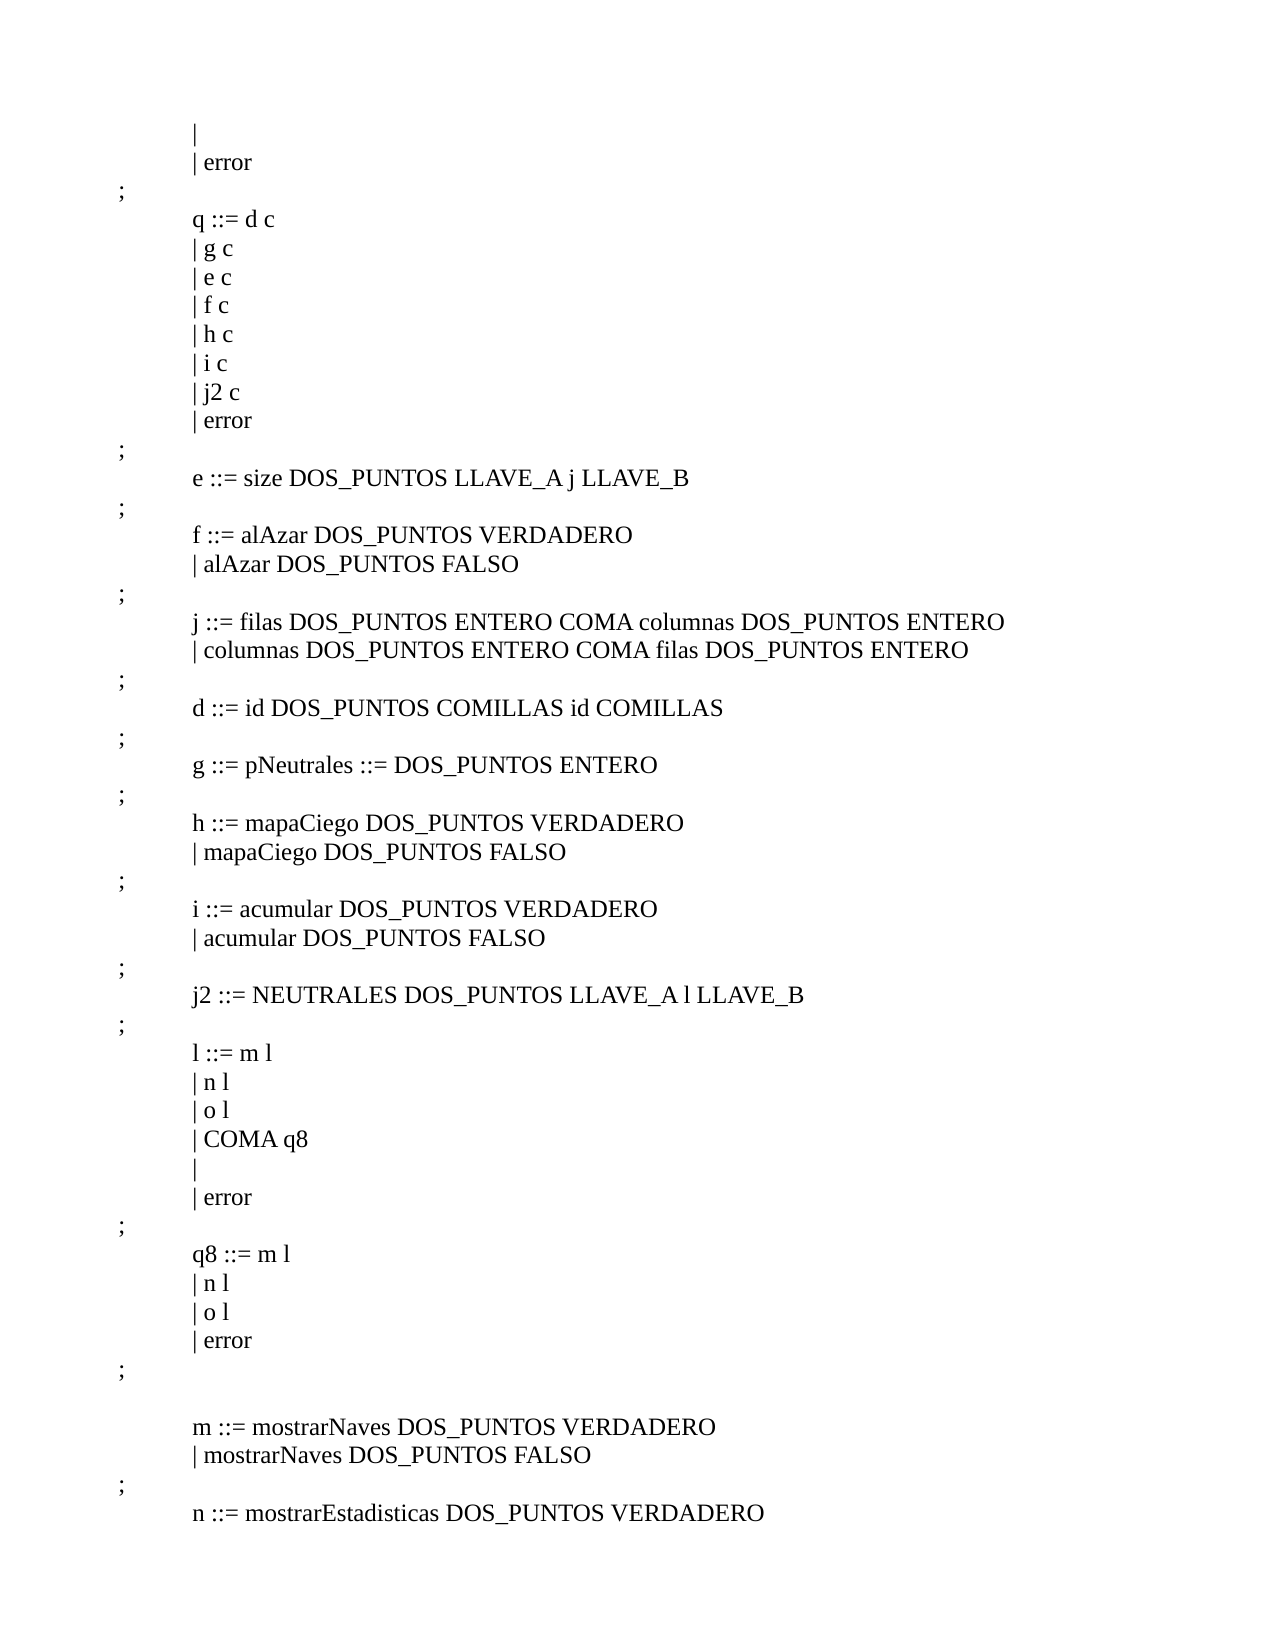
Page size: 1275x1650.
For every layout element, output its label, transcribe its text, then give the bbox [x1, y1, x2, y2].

text | f c [118, 291, 1157, 319]
text ; [118, 866, 1157, 894]
text j ::= filas DOS_PUNTOS ENTERO COMA columnas DOS_PUNTOS ENTERO | columnas DOS_PUNTOS ENTERO COMA filas DOS_PUNTOS ENTERO [118, 607, 1157, 664]
text ; [118, 722, 1157, 751]
text e ::= size DOS_PUNTOS LLAVE_A j LLAVE_B [118, 463, 1157, 492]
text | error [118, 406, 1157, 434]
text | n l [118, 1268, 1157, 1297]
text ; [118, 434, 1157, 463]
text | alAzar DOS_PUNTOS FALSO [118, 549, 1157, 578]
text | COMA q8 [118, 1124, 1157, 1153]
text n ::= mostrarEstadisticas DOS_PUNTOS VERDADERO [118, 1498, 1157, 1527]
text ; [118, 578, 1157, 607]
text h ::= mapaCiego DOS_PUNTOS VERDADERO [118, 808, 1157, 837]
text | e c [118, 262, 1157, 291]
text f ::= alAzar DOS_PUNTOS VERDADERO [118, 521, 1157, 549]
text | j2 c [118, 377, 1157, 406]
text | o l [118, 1096, 1157, 1124]
text d ::= id DOS_PUNTOS COMILLAS id COMILLAS [118, 693, 1157, 722]
text ; [118, 664, 1157, 693]
text | n l [118, 1067, 1157, 1096]
text | acumular DOS_PUNTOS FALSO [118, 923, 1157, 952]
text | error [118, 147, 1157, 176]
text | [118, 1153, 1157, 1182]
text q8 ::= m l [118, 1239, 1157, 1268]
text | i c [118, 348, 1157, 377]
text q ::= d c [118, 204, 1157, 233]
text g ::= pNeutrales ::= DOS_PUNTOS ENTERO [118, 751, 1157, 779]
text m ::= mostrarNaves DOS_PUNTOS VERDADERO [118, 1412, 1157, 1441]
text | o l [118, 1297, 1157, 1326]
text | g c [118, 233, 1157, 262]
text ; [118, 1469, 1157, 1498]
text | mapaCiego DOS_PUNTOS FALSO [118, 837, 1157, 866]
text ; [118, 1211, 1157, 1239]
text ; [118, 1009, 1157, 1038]
text | error [118, 1326, 1157, 1354]
text ; [118, 779, 1157, 808]
text ; [118, 176, 1157, 204]
text ; [118, 952, 1157, 981]
text ; [118, 1354, 1157, 1383]
text l ::= m l [118, 1038, 1157, 1067]
text | [118, 118, 1157, 147]
text | mostrarNaves DOS_PUNTOS FALSO [118, 1441, 1157, 1469]
text ; [118, 492, 1157, 521]
text i ::= acumular DOS_PUNTOS VERDADERO [118, 894, 1157, 923]
text j2 ::= NEUTRALES DOS_PUNTOS LLAVE_A l LLAVE_B [118, 981, 1157, 1009]
text | error [118, 1182, 1157, 1211]
text | h c [118, 319, 1157, 348]
